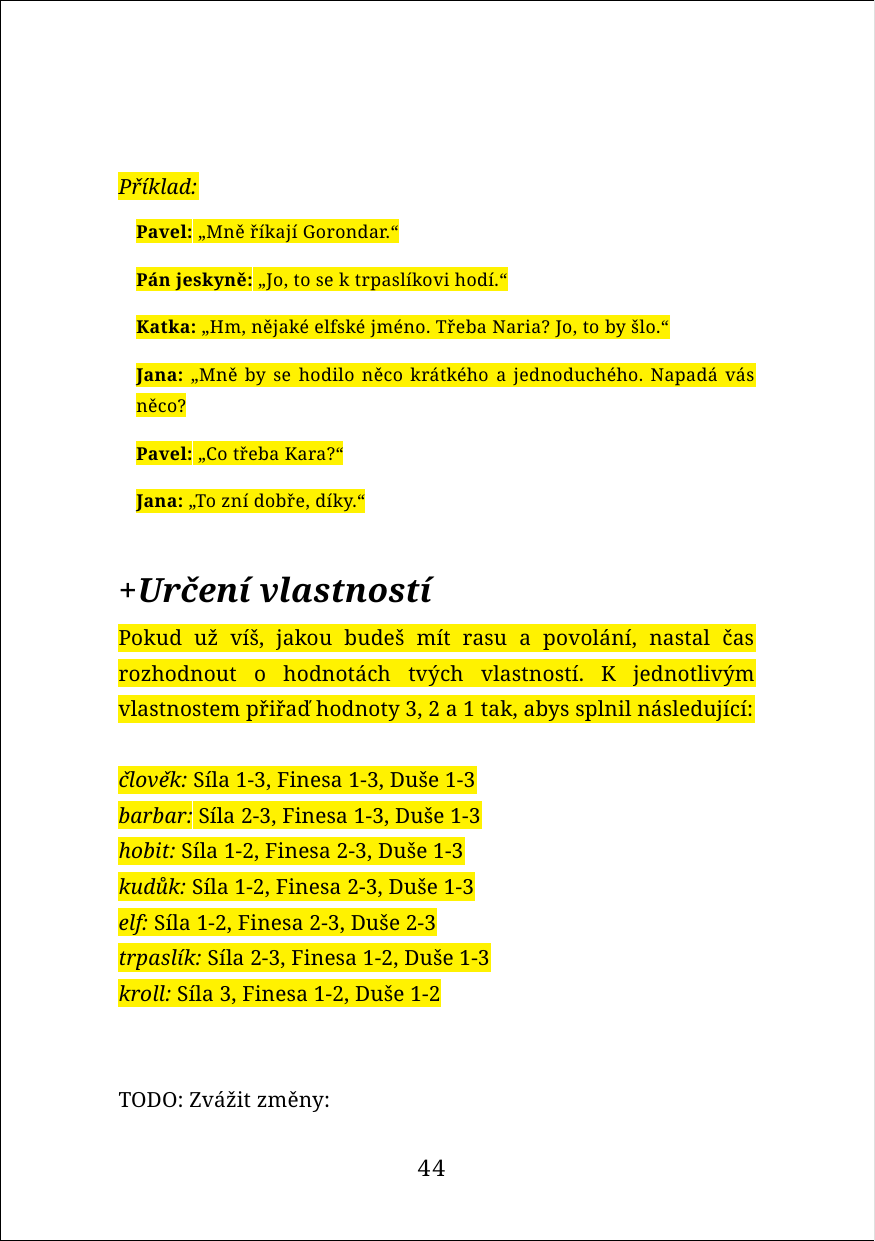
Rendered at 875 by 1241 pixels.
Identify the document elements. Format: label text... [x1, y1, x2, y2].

subtitle +Určení vlastností [118, 566, 756, 612]
text Jana: „To zní dobře, díky.“ [136, 489, 756, 513]
text Jana: „Mně by se hodilo něco krátkého a jednoduchého. Napadá vás něco? [136, 363, 756, 417]
text Pán jeskyně: „Jo, to se k trpaslíkovi hodí.“ [136, 267, 756, 291]
text Pavel: „Mně říkají Gorondar.“ [136, 219, 756, 243]
text Příklad: [118, 172, 756, 200]
text Katka: „Hm, nějaké elfské jméno. Třeba Naria? Jo, to by šlo.“ [136, 315, 756, 339]
text Pavel: „Co třeba Kara?“ [136, 441, 756, 465]
text TODO: Zvážit změny: [118, 1085, 756, 1114]
text Pokud už víš, jakou budeš mít rasu a povolání, nastal čas rozhodnout o hodnotách tvých vlastností. K jednotlivým vlastnostem přiřaď hodnoty 3, 2 a 1 tak, abys splnil následující: člověk: Síla 1-3, Finesa 1-3, Duše 1-3 barbar: Síla 2-3, Finesa 1-3, Duše 1-3 hobit: Síla 1-2, Finesa 2-3, Duše 1-3 kudůk: Síla 1-2, Finesa 2-3, Duše 1-3 elf: Síla 1-2, Finesa 2-3, Duše 2-3 trpaslík: Síla 2-3, Finesa 1-2, Duše 1-3 kroll: Síla 3, Finesa 1-2, Duše 1-2 [118, 623, 756, 1007]
